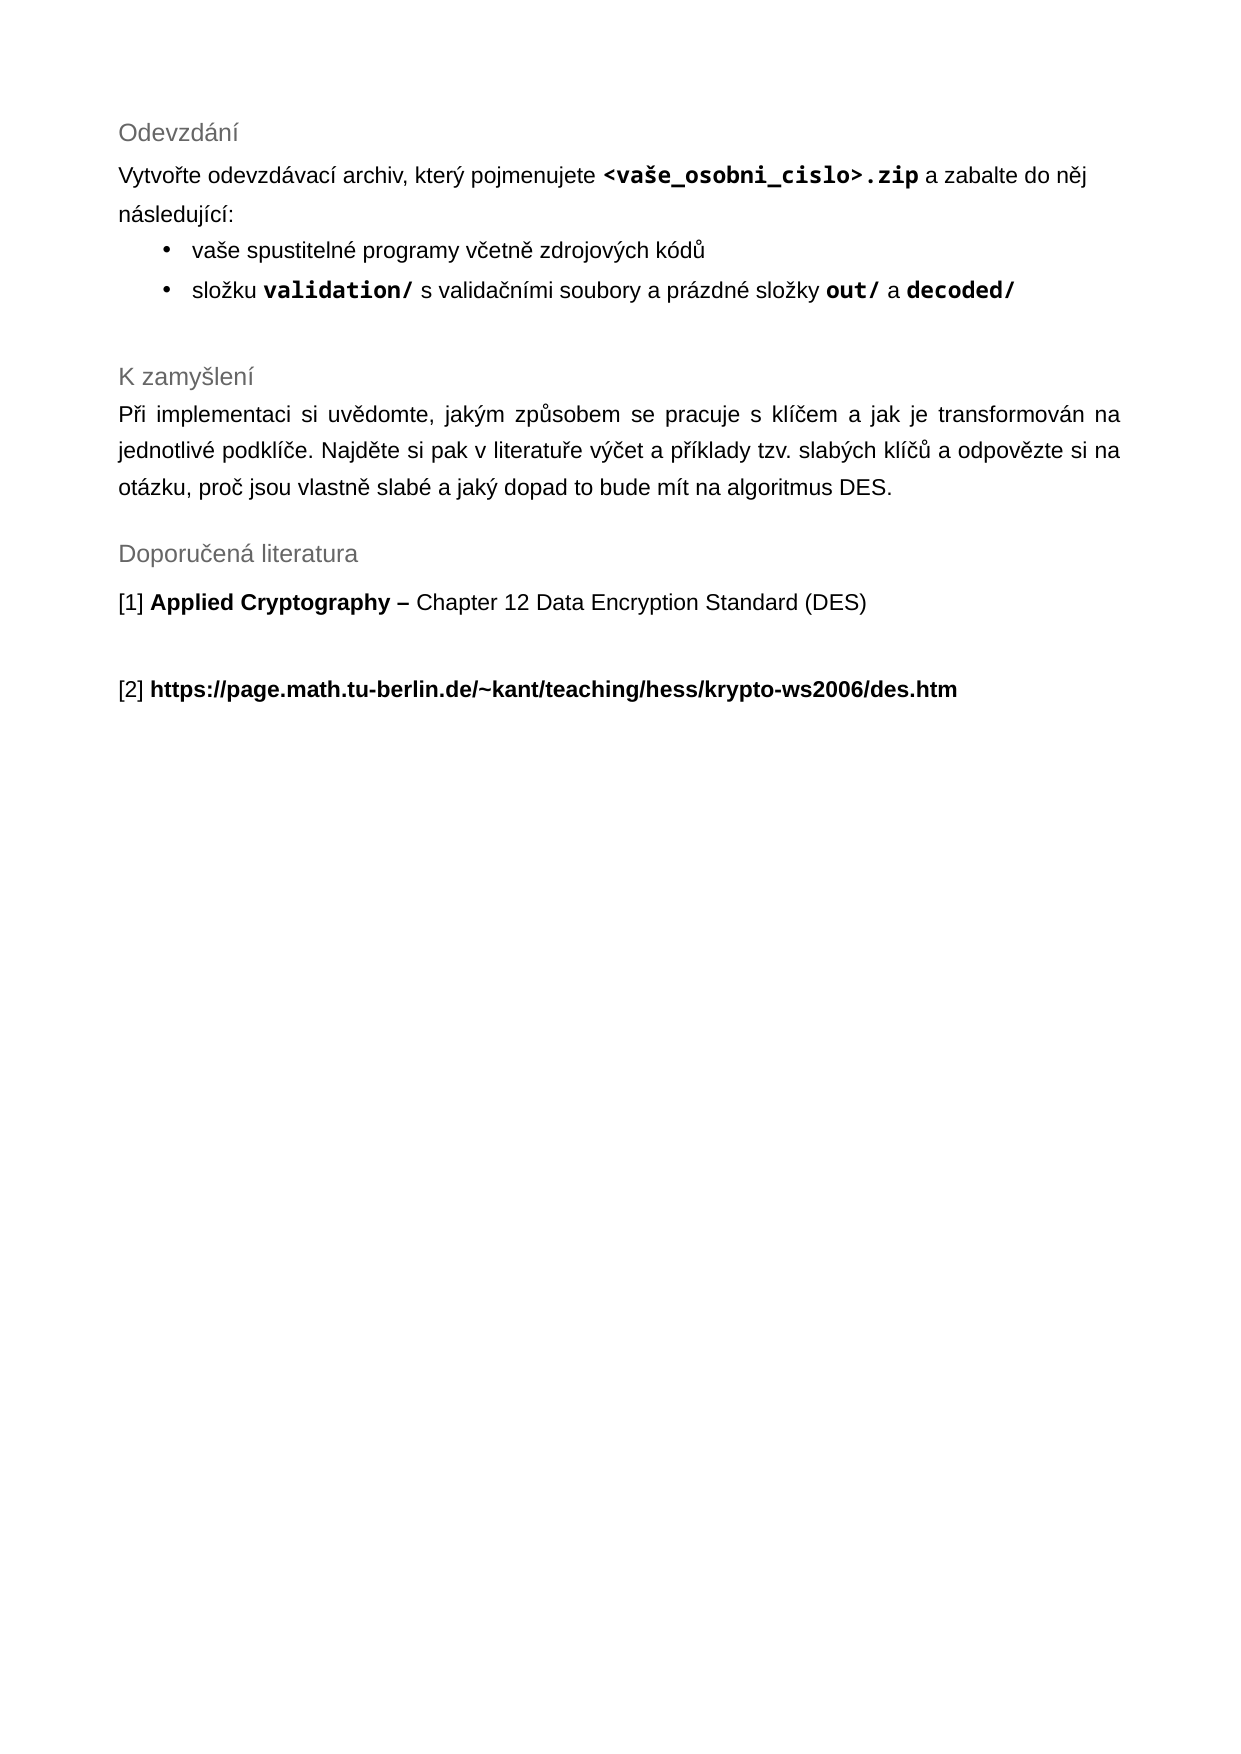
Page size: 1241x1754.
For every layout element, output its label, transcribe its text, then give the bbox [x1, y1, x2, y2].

list vaše spustitelné programy včetně zdrojových kódů [162, 237, 1122, 264]
text [2] https://page.math.tu-berlin.de/~kant/teaching/hess/krypto-ws2006/des.htm [118, 674, 1122, 703]
text K zamyšlení [118, 362, 1122, 390]
text Vytvořte odevzdávací archiv, který pojmenujete <vaše_osobni_cislo>.zip a zabalte do něj následující: [118, 159, 1122, 227]
list složku validation/ s validačními soubory a prázdné složky out/ a decoded/ [162, 274, 1122, 305]
text Při implementaci si uvědomte, jakým způsobem se pracuje s klíčem a jak je transformován na jednotlivé podklíče. Najděte si pak v literatuře výčet a příklady tzv. slabých klíčů a odpovězte si na otázku, proč jsou vlastně slabé a jaký dopad to bude mít na algoritmus DES. [118, 401, 1122, 500]
subtitle Odevzdání [118, 118, 1122, 147]
subtitle Doporučená literatura [118, 539, 1122, 568]
text [1] Applied Cryptography – Chapter 12 Data Encryption Standard (DES) [118, 587, 1122, 616]
